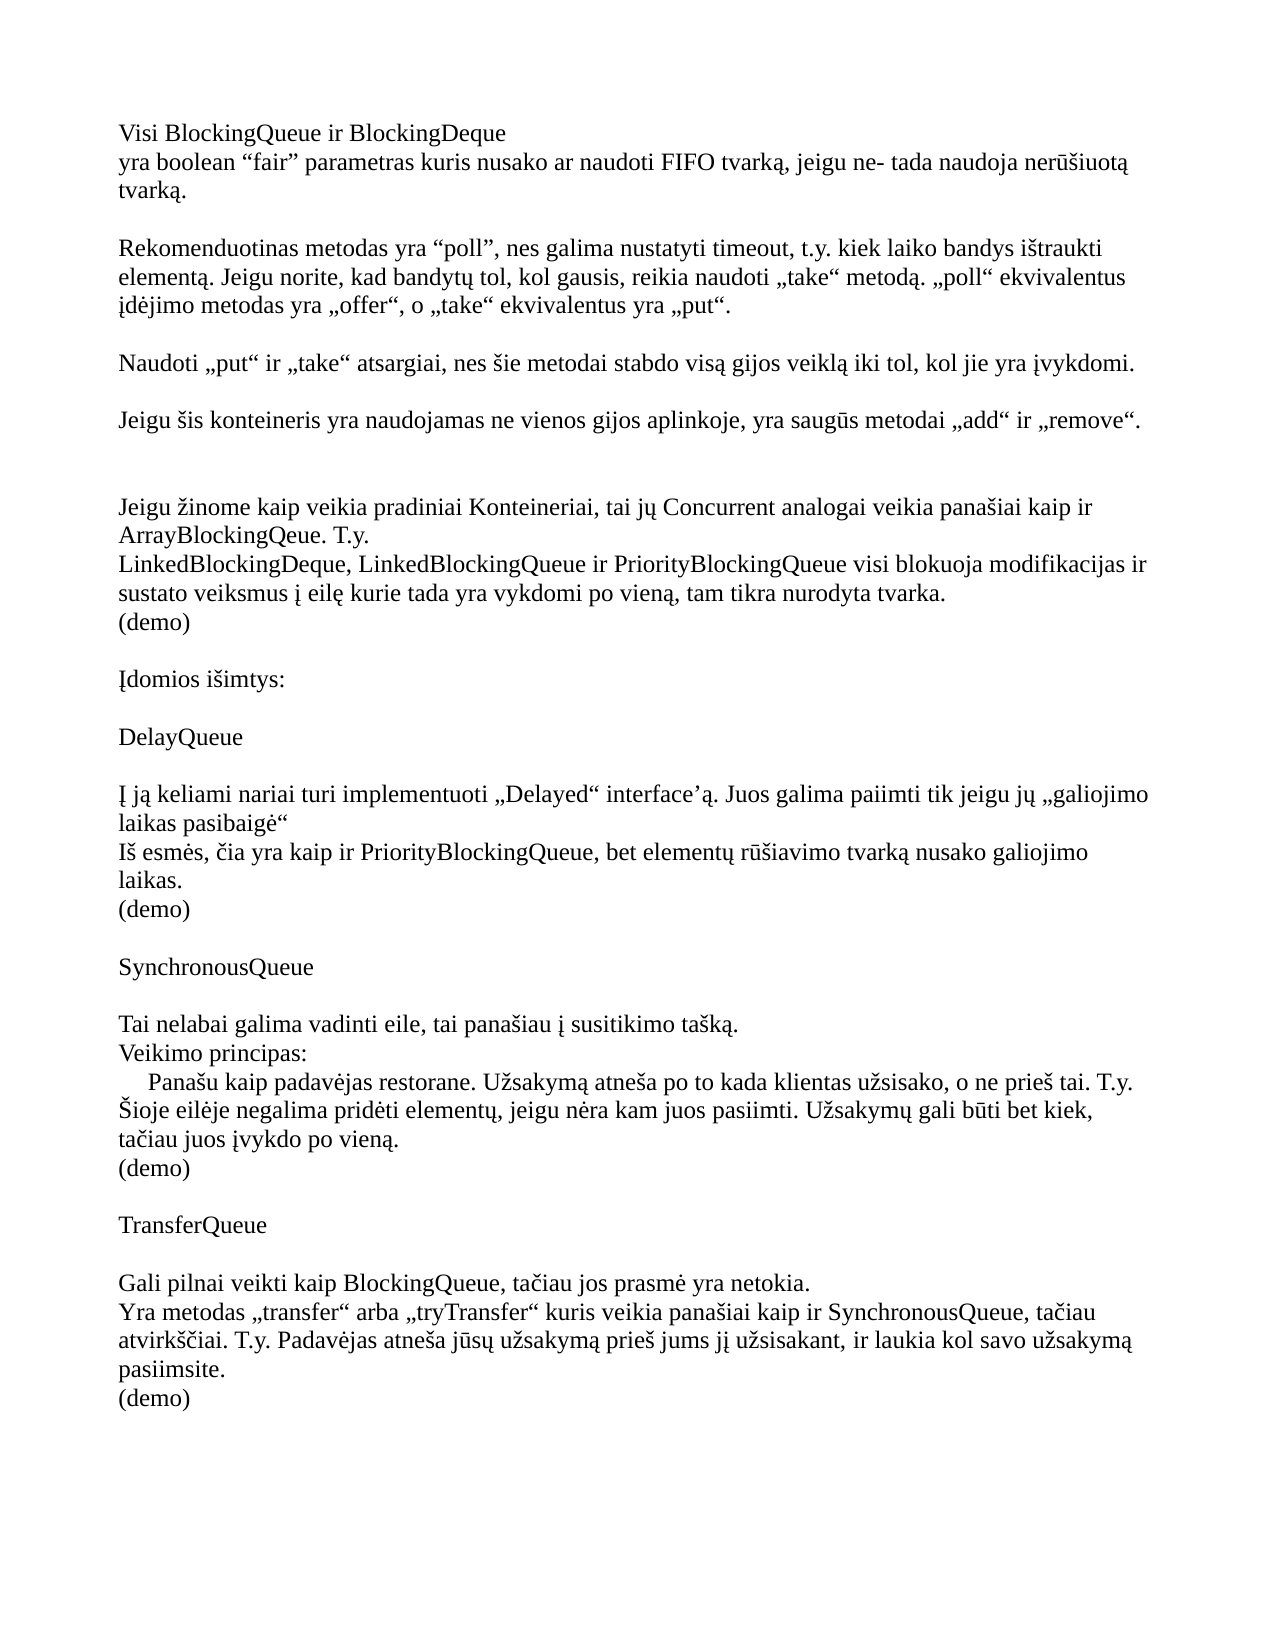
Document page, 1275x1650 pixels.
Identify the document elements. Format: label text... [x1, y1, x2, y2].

text Jeigu žinome kaip veikia pradiniai Konteineriai, tai jų Concurrent analogai veikia panašiai kaip ir ArrayBlockingQeue. T.y. LinkedBlockingDeque, LinkedBlockingQueue ir PriorityBlockingQueue visi blokuoja modifikacijas ir sustato veiksmus į eilę kurie tada yra vykdomi po vieną, tam tikra nurodyta tvarka. [118, 492, 1157, 607]
text (demo) [118, 1153, 1157, 1182]
text Veikimo principas: [118, 1038, 1157, 1067]
text Iš esmės, čia yra kaip ir PriorityBlockingQueue, bet elementų rūšiavimo tvarką nusako galiojimo laikas. (demo) [118, 837, 1157, 923]
text SynchronousQueue Tai nelabai galima vadinti eile, tai panašiau į susitikimo tašką. [118, 952, 1157, 1038]
text Rekomenduotinas metodas yra “poll”, nes galima nustatyti timeout, t.y. kiek laiko bandys ištraukti elementą. Jeigu norite, kad bandytų tol, kol gausis, reikia naudoti „take“ metodą. „poll“ ekvivalentus įdėjimo metodas yra „offer“, o „take“ ekvivalentus yra „put“. [118, 233, 1157, 319]
text Panašu kaip padavėjas restorane. Užsakymą atneša po to kada klientas užsisako, o ne prieš tai. T.y. Šioje eilėje negalima pridėti elementų, jeigu nėra kam juos pasiimti. Užsakymų gali būti bet kiek, tačiau juos įvykdo po vieną. [118, 1067, 1157, 1153]
text Jeigu šis konteineris yra naudojamas ne vienos gijos aplinkoje, yra saugūs metodai „add“ ir „remove“. [118, 406, 1157, 434]
text Visi BlockingQueue ir BlockingDeque yra boolean “fair” parametras kuris nusako ar naudoti FIFO tvarką, jeigu ne- tada naudoja nerūšiuotą tvarką. [118, 118, 1157, 233]
text TransferQueue Gali pilnai veikti kaip BlockingQueue, tačiau jos prasmė yra netokia. Yra metodas „transfer“ arba „tryTransfer“ kuris veikia panašiai kaip ir SynchronousQueue, tačiau atvirkščiai. T.y. Padavėjas atneša jūsų užsakymą prieš jums jį užsisakant, ir laukia kol savo užsakymą pasiimsite. [118, 1211, 1157, 1383]
text DelayQueue [118, 693, 1157, 751]
text (demo) [118, 1383, 1157, 1412]
text Į ją keliami nariai turi implementuoti „Delayed“ interface’ą. Juos galima paiimti tik jeigu jų „galiojimo laikas pasibaigė“ [118, 779, 1157, 837]
text (demo) [118, 607, 1157, 636]
text Įdomios išimtys: [118, 664, 1157, 693]
text Naudoti „put“ ir „take“ atsargiai, nes šie metodai stabdo visą gijos veiklą iki tol, kol jie yra įvykdomi. [118, 348, 1157, 377]
